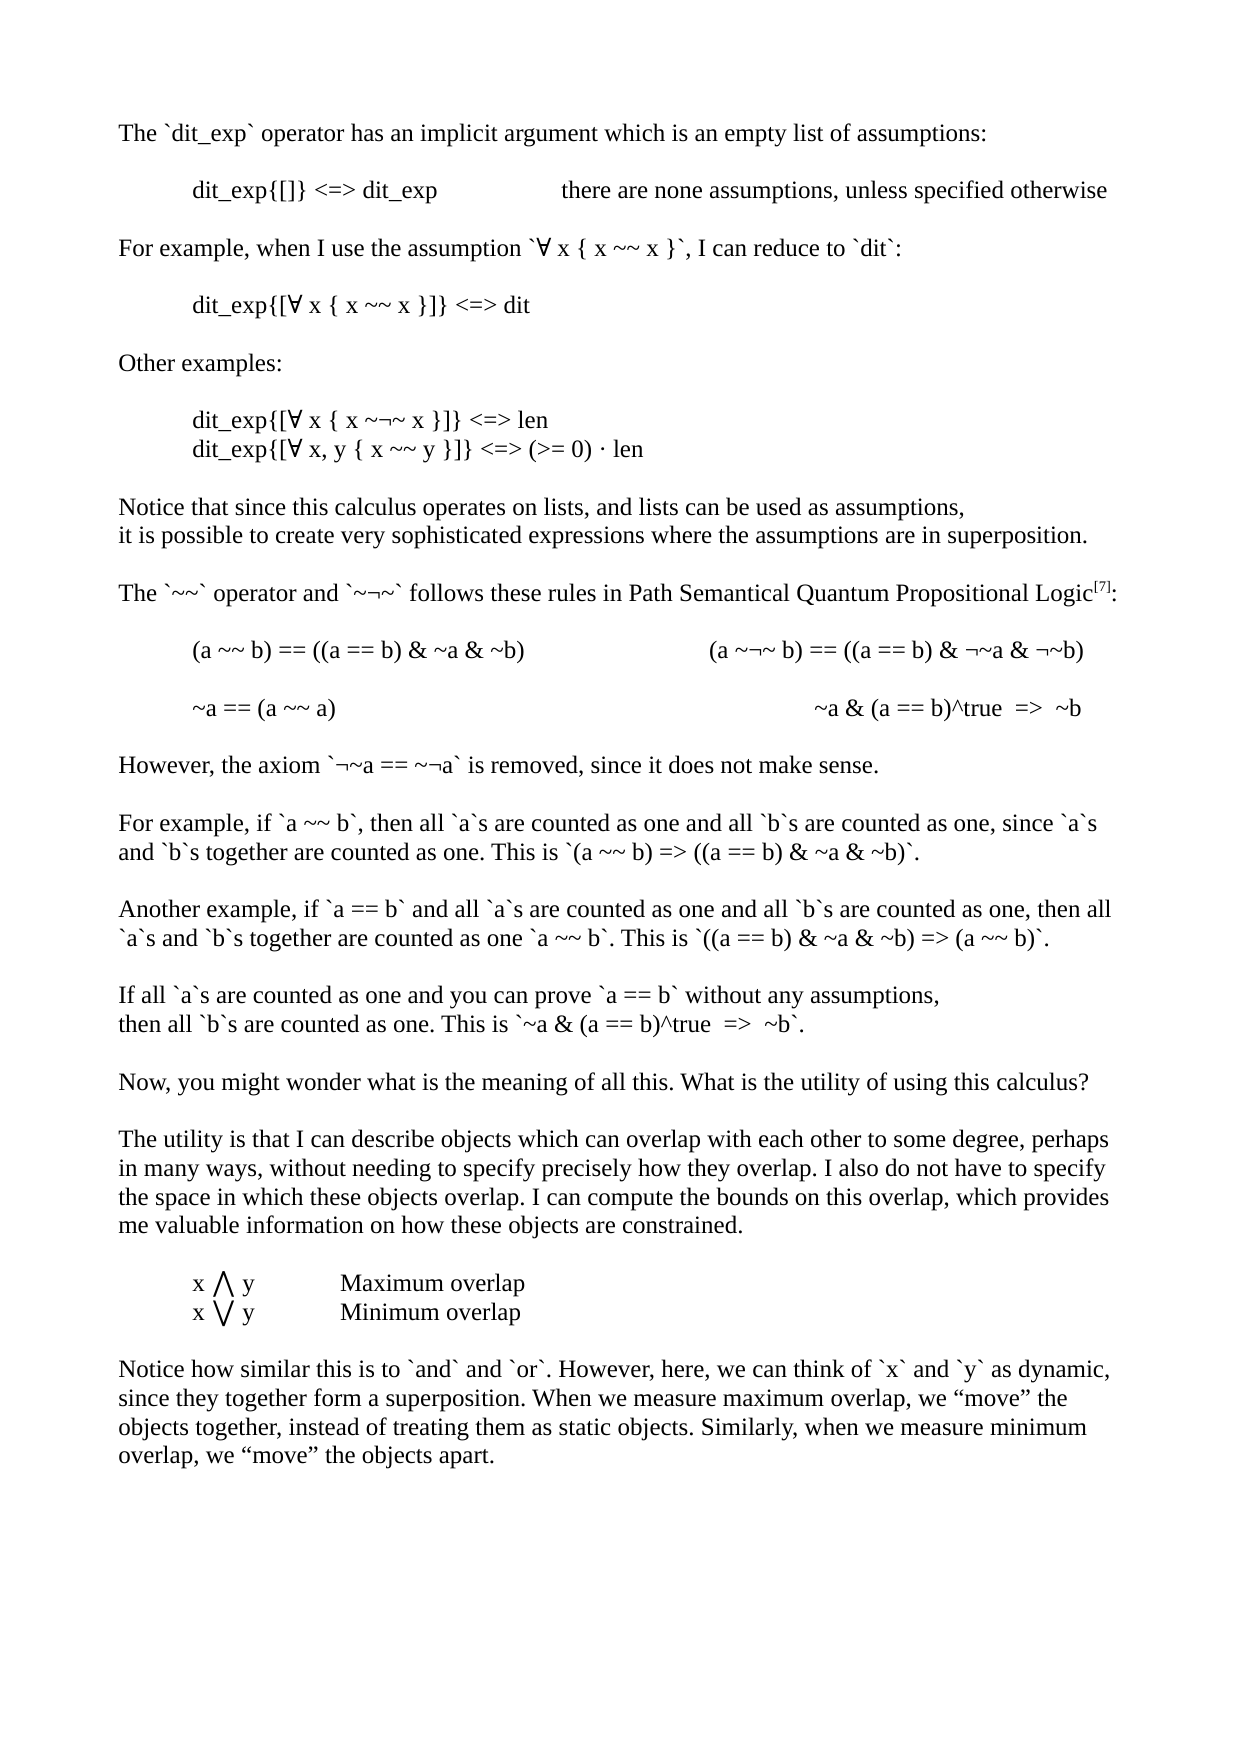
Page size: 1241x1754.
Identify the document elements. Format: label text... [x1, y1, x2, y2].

text Notice how similar this is to `and` and `or`. However, here, we can think of `x` and `y` as dynamic, since they together form a superposition. When we measure maximum overlap, we “move” the objects together, instead of treating them as static objects. Similarly, when we measure minimum overlap, we “move” the objects apart. [118, 1354, 1122, 1469]
text Other examples: [118, 348, 1122, 377]
text dit_exp{[∀ x { x ~~ x }]} <=> dit [118, 291, 1122, 319]
text For example, if `a ~~ b`, then all `a`s are counted as one and all `b`s are counted as one, since `a`s and `b`s together are counted as one. This is `(a ~~ b) => ((a == b) & ~a & ~b)`. [118, 808, 1122, 866]
text Now, you might wonder what is the meaning of all this. What is the utility of using this calculus? [118, 1067, 1122, 1096]
text dit_exp{[]} <=> dit_exp there are none assumptions, unless specified otherwise [118, 176, 1122, 204]
text Notice that since this calculus operates on lists, and lists can be used as assumptions, it is possible to create very sophisticated expressions where the assumptions are in superposition. [118, 492, 1122, 549]
text The `~~` operator and `~¬~` follows these rules in Path Semantical Quantum Propositional Logic[7]: [118, 578, 1122, 607]
text Another example, if `a == b` and all `a`s are counted as one and all `b`s are counted as one, then all `a`s and `b`s together are counted as one `a ~~ b`. This is `((a == b) & ~a & ~b) => (a ~~ b)`. [118, 894, 1122, 952]
text x ⋁ y Minimum overlap [118, 1297, 1122, 1326]
text then all `b`s are counted as one. This is `~a & (a == b)^true => ~b`. [118, 1009, 1122, 1038]
text (a ~~ b) == ((a == b) & ~a & ~b) (a ~¬~ b) == ((a == b) & ¬~a & ¬~b) [118, 636, 1122, 664]
text x ⋀ y Maximum overlap [118, 1268, 1122, 1297]
text For example, when I use the assumption `∀ x { x ~~ x }`, I can reduce to `dit`: [118, 233, 1122, 262]
text dit_exp{[∀ x, y { x ~~ y }]} <=> (>= 0) · len [118, 434, 1122, 463]
text ~a == (a ~~ a) ~a & (a == b)^true => ~b [118, 693, 1122, 722]
text However, the axiom `¬~a == ~¬a` is removed, since it does not make sense. [118, 751, 1122, 779]
text dit_exp{[∀ x { x ~¬~ x }]} <=> len [118, 406, 1122, 434]
text The utility is that I can describe objects which can overlap with each other to some degree, perhaps in many ways, without needing to specify precisely how they overlap. I also do not have to specify the space in which these objects overlap. I can compute the bounds on this overlap, which provides me valuable information on how these objects are constrained. [118, 1124, 1122, 1239]
text The `dit_exp` operator has an implicit argument which is an empty list of assumptions: [118, 118, 1122, 147]
text If all `a`s are counted as one and you can prove `a == b` without any assumptions, [118, 981, 1122, 1009]
